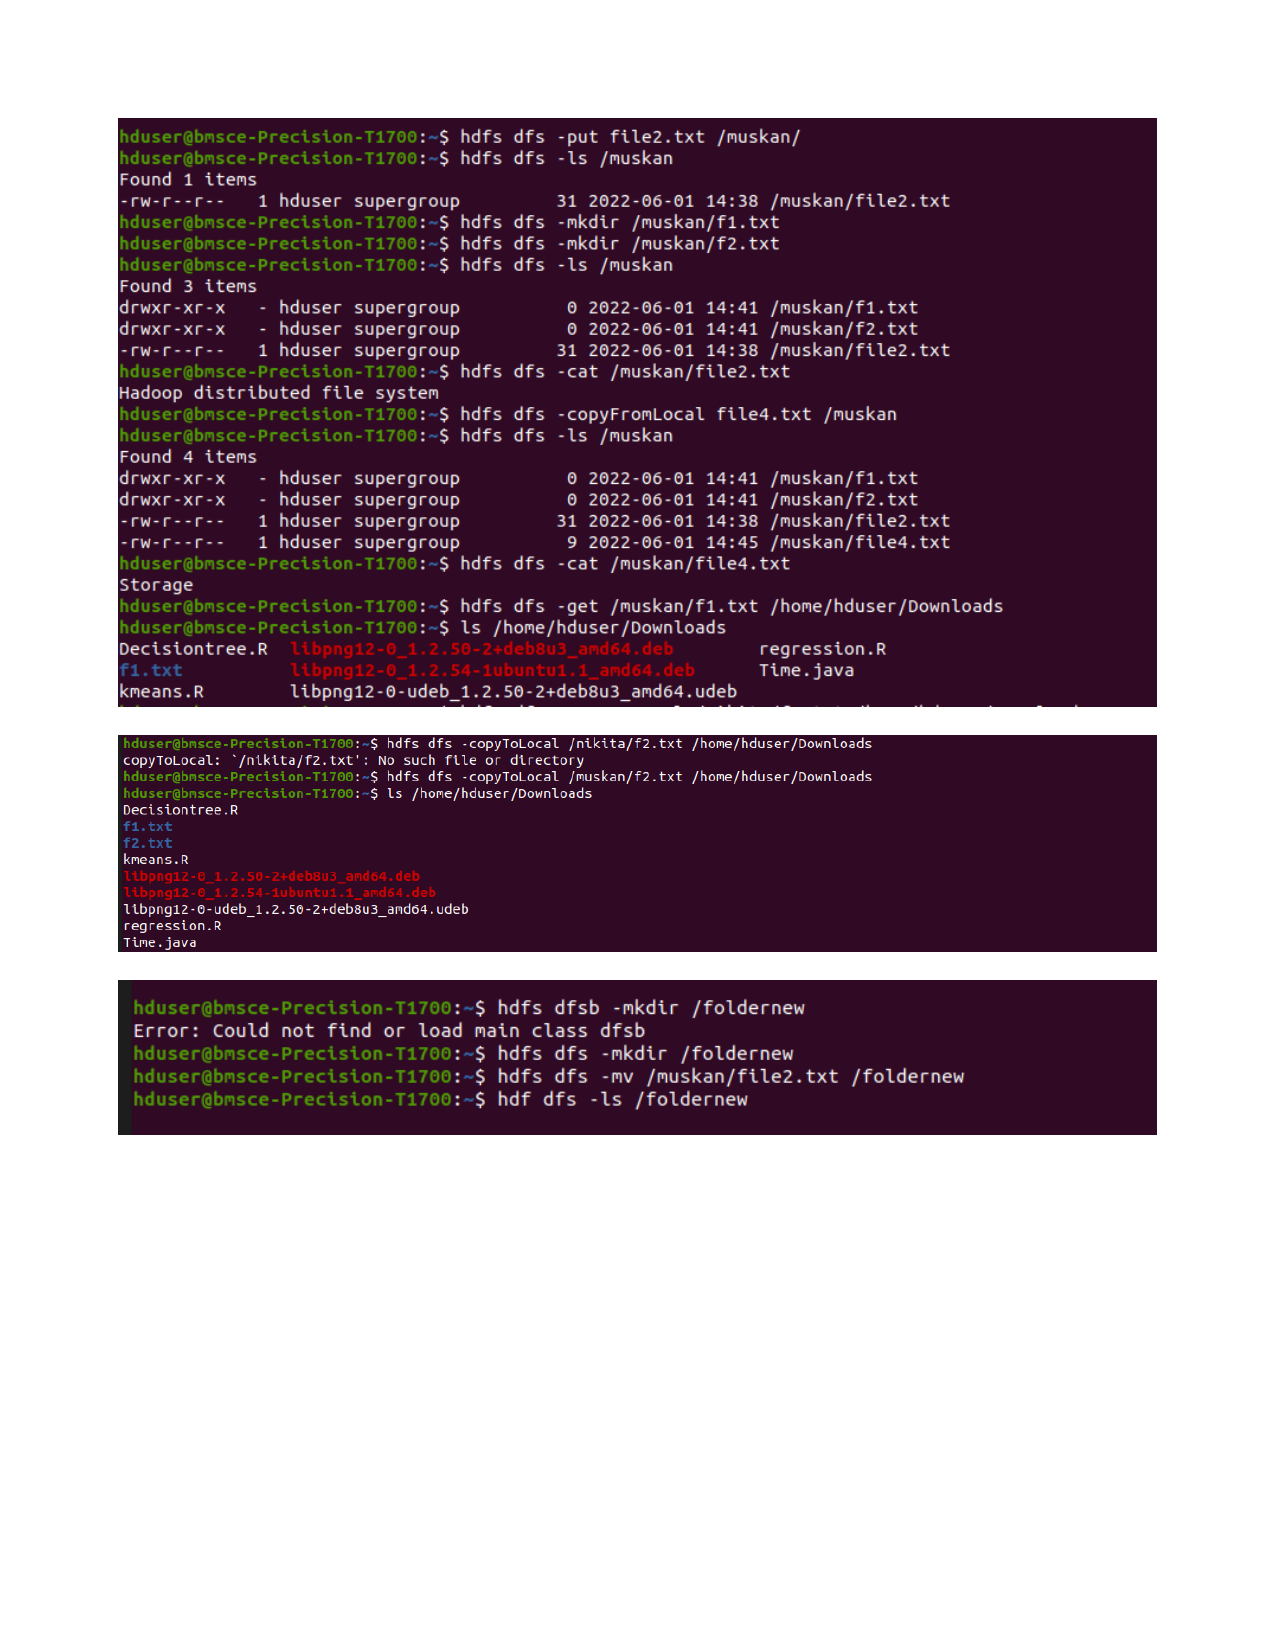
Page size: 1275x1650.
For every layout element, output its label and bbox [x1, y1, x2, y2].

picture [118, 980, 1157, 1135]
picture [118, 118, 1157, 707]
picture [118, 735, 1157, 952]
